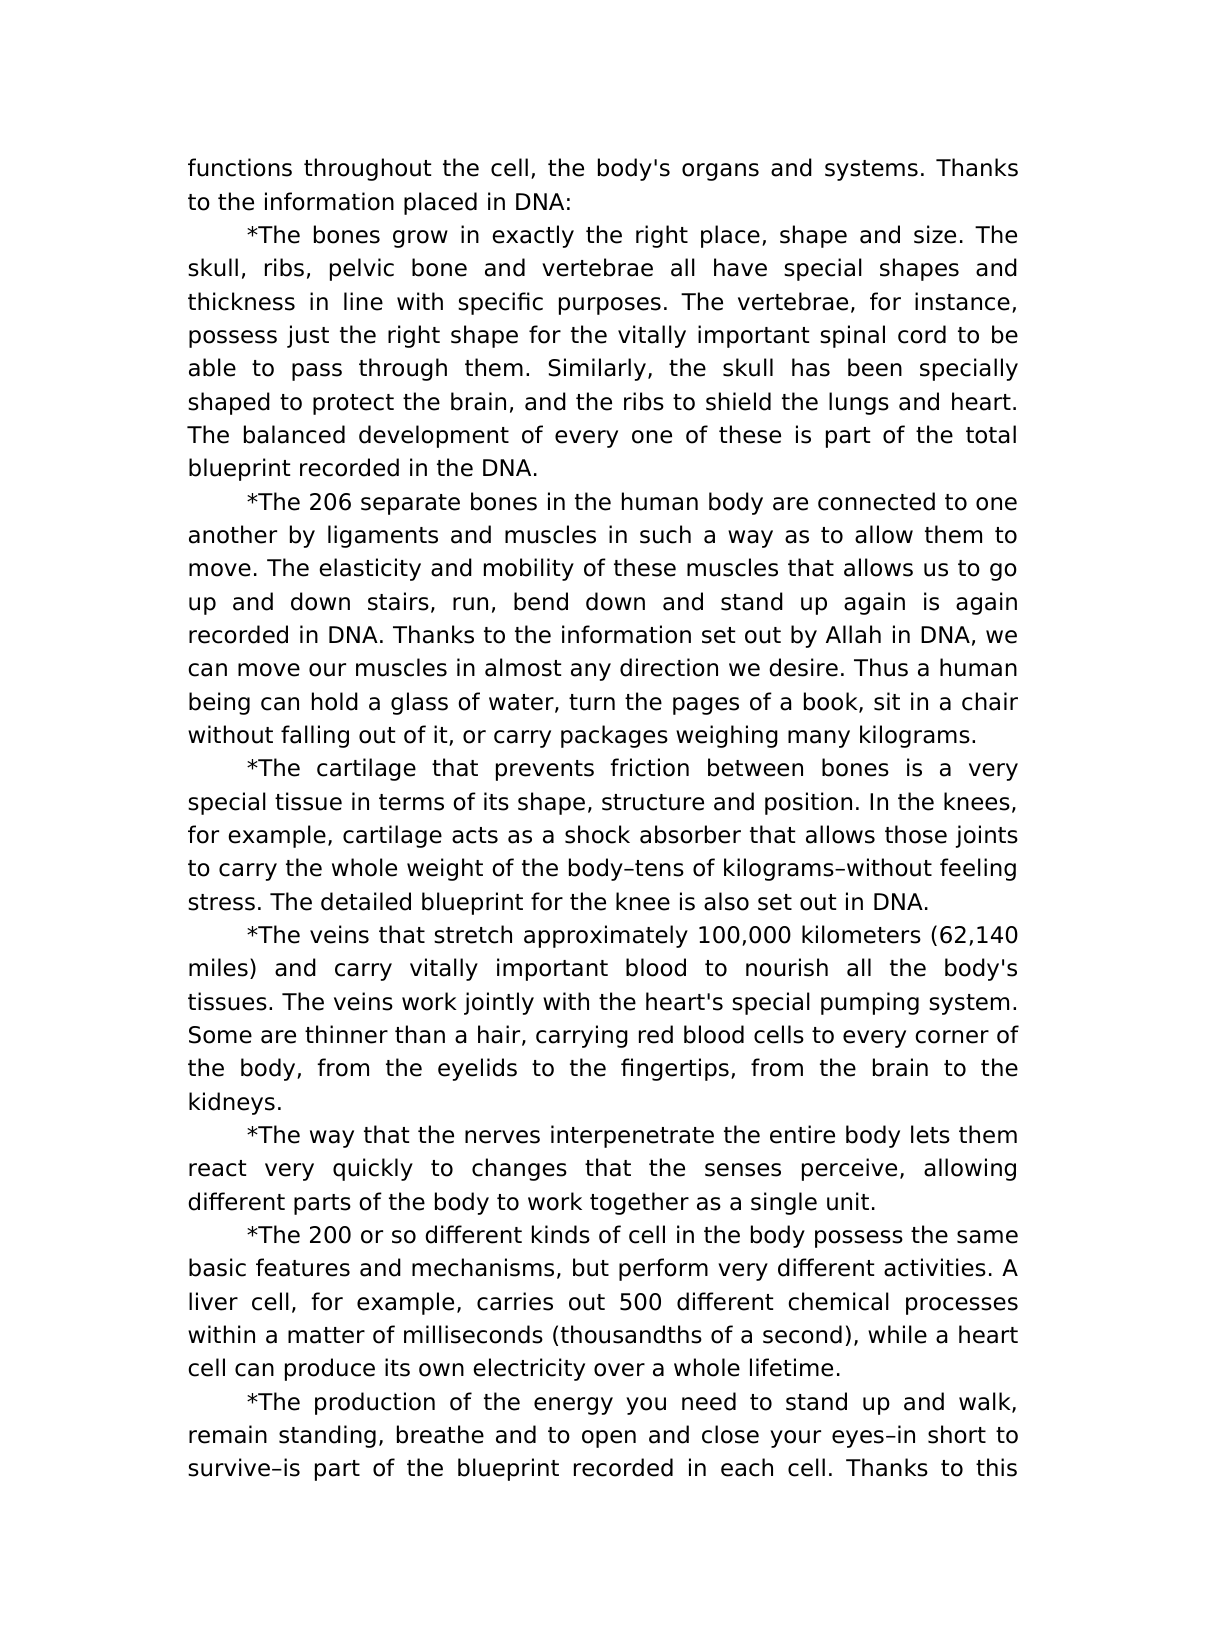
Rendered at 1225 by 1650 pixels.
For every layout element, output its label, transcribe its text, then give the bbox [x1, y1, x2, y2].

text *The way that the nerves interpenetrate the entire body lets them react very quickly to changes that the senses perceive, allowing different parts of the body to work together as a single unit. [187, 1117, 1020, 1217]
text *The production of the energy you need to stand up and walk, remain standing, breathe and to open and close your eyes–in short to survive–is part of the blueprint recorded in each cell. Thanks to this [187, 1383, 1020, 1483]
text *The cartilage that prevents friction between bones is a very special tissue in terms of its shape, structure and position. In the knees, for example, cartilage acts as a shock absorber that allows those joints to carry the whole weight of the body–tens of kilograms–without feeling stress. The detailed blueprint for the knee is also set out in DNA. [187, 750, 1020, 917]
text *The 206 separate bones in the human body are connected to one another by ligaments and muscles in such a way as to allow them to move. The elasticity and mobility of these muscles that allows us to go up and down stairs, run, bend down and stand up again is again recorded in DNA. Thanks to the information set out by Allah in DNA, we can move our muscles in almost any direction we desire. Thus a human being can hold a glass of water, turn the pages of a book, sit in a chair without falling out of it, or carry packages weighing many kilograms. [187, 483, 1020, 750]
text functions throughout the cell, the body's organs and systems. Thanks to the information placed in DNA: [187, 150, 1020, 217]
text *The bones grow in exactly the right place, shape and size. The skull, ribs, pelvic bone and vertebrae all have special shapes and thickness in line with specific purposes. The vertebrae, for instance, possess just the right shape for the vitally important spinal cord to be able to pass through them. Similarly, the skull has been specially shaped to protect the brain, and the ribs to shield the lungs and heart. The balanced development of every one of these is part of the total blueprint recorded in the DNA. [187, 217, 1020, 483]
text *The 200 or so different kinds of cell in the body possess the same basic features and mechanisms, but perform very different activities. A liver cell, for example, carries out 500 different chemical processes within a matter of milliseconds (thousandths of a second), while a heart cell can produce its own electricity over a whole lifetime. [187, 1217, 1020, 1383]
text *The veins that stretch approximately 100,000 kilometers (62,140 miles) and carry vitally important blood to nourish all the body's tissues. The veins work jointly with the heart's special pumping system. Some are thinner than a hair, carrying red blood cells to every corner of the body, from the eyelids to the fingertips, from the brain to the kidneys. [187, 917, 1020, 1117]
